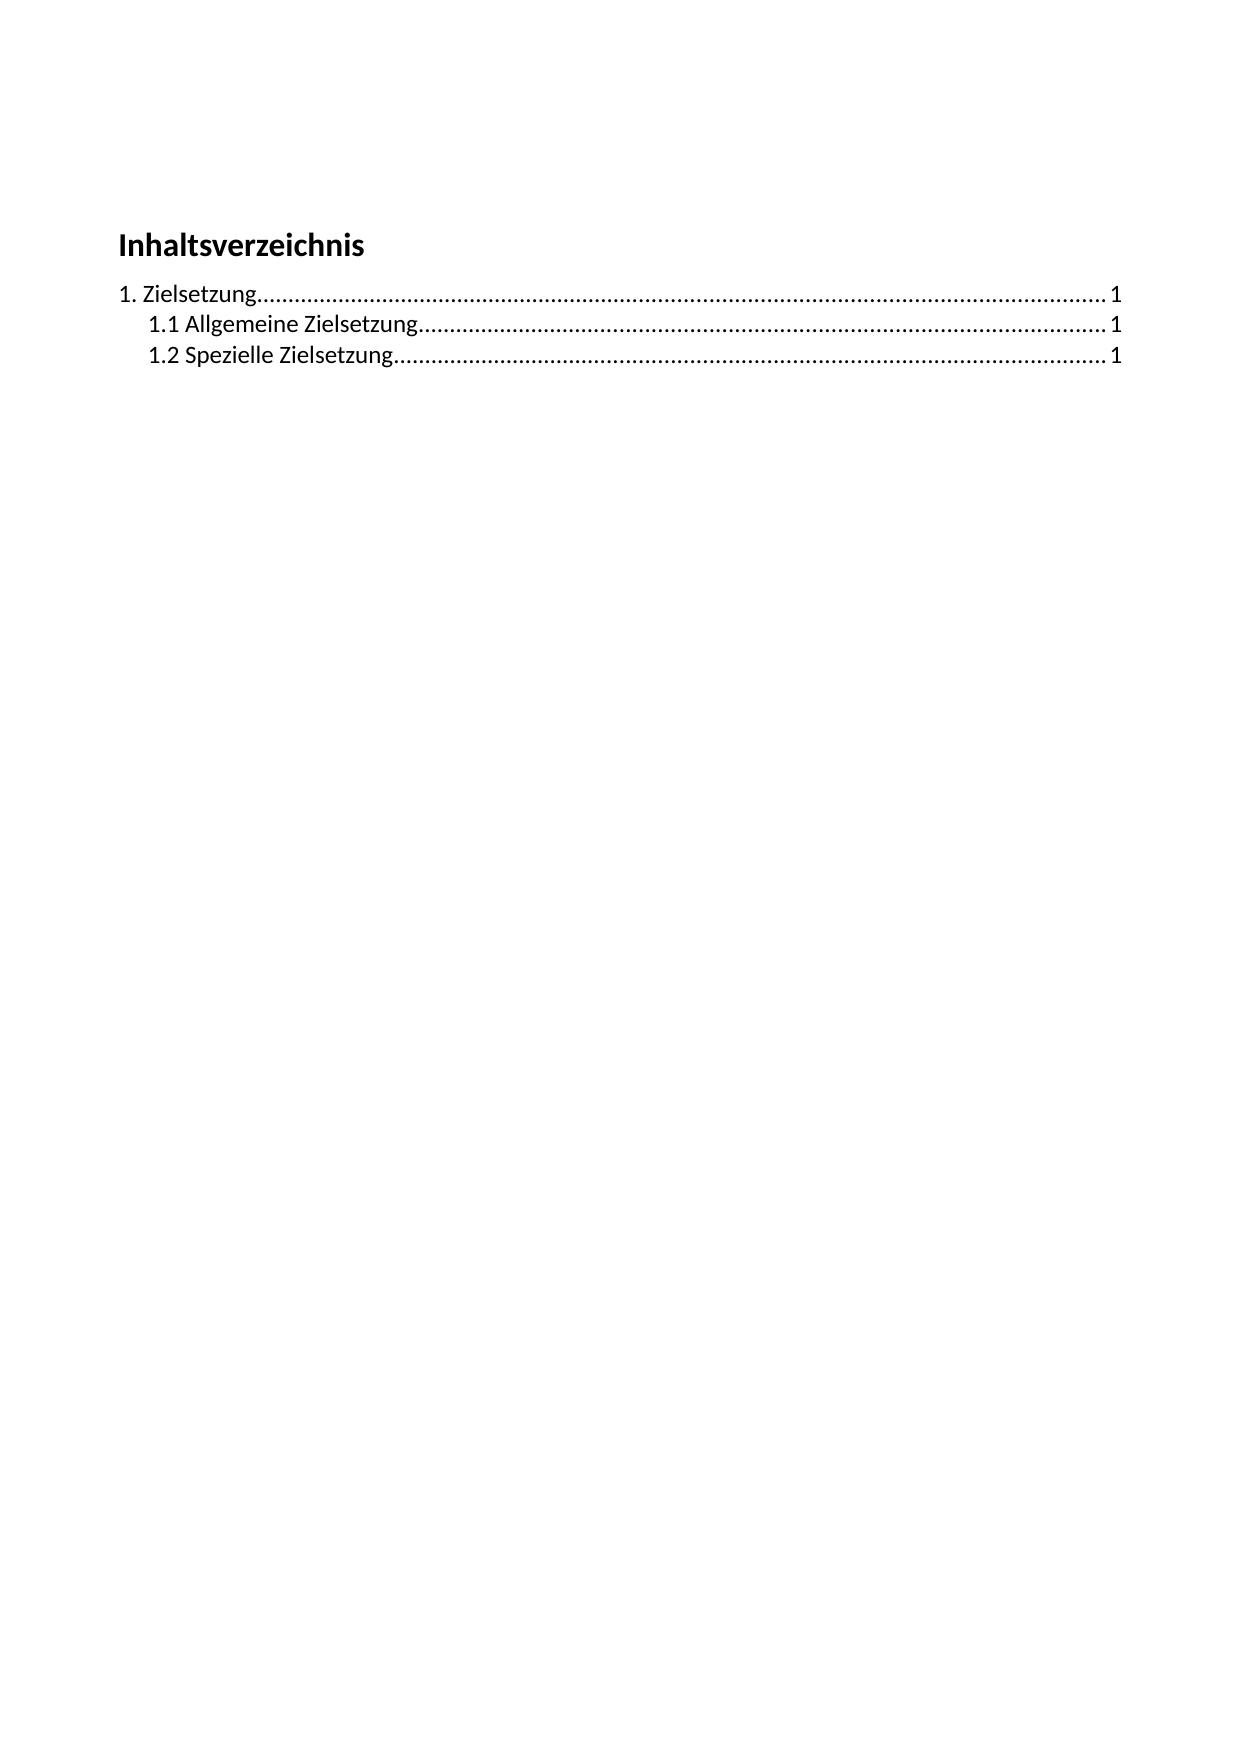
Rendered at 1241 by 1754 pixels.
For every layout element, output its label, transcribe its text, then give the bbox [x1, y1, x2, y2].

text 1.2 Spezielle Zielsetzung 1 [148, 339, 1122, 369]
subtitle Inhaltsverzeichnis [118, 224, 1122, 265]
text 1. Zielsetzung 1 [118, 278, 1122, 308]
text 1.1 Allgemeine Zielsetzung 1 [148, 308, 1122, 339]
